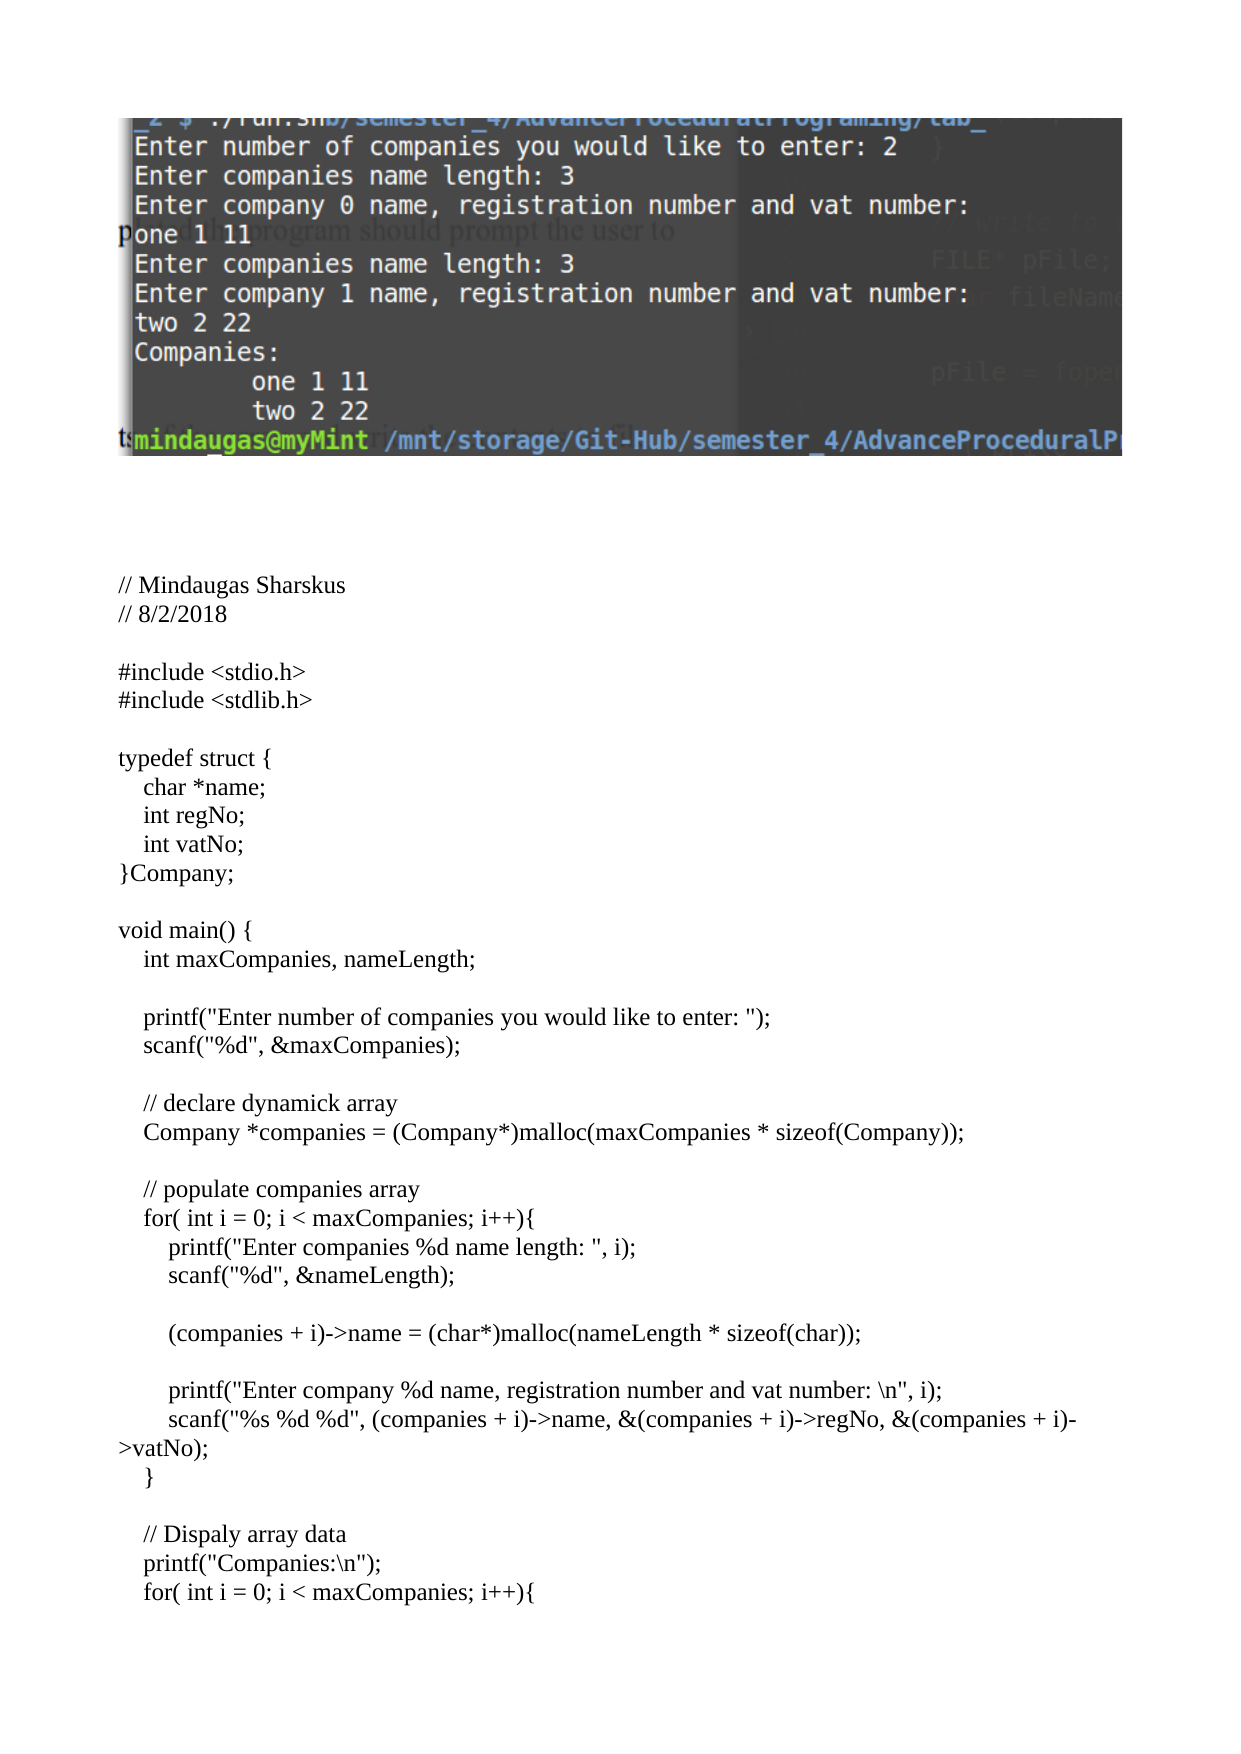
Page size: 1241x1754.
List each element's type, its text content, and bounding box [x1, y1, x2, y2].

text Company *companies = (Company*)malloc(maxCompanies * sizeof(Company)); [118, 1117, 1122, 1145]
text // Dispaly array data [118, 1519, 1122, 1548]
text int vatNo; [118, 829, 1122, 858]
text printf("Companies:\n"); [118, 1548, 1122, 1577]
text scanf("%d", &maxCompanies); [118, 1030, 1122, 1059]
text #include <stdlib.h> [118, 685, 1122, 714]
text printf("Enter company %d name, registration number and vat number: \n", i); [118, 1375, 1122, 1404]
text scanf("%d", &nameLength); [118, 1260, 1122, 1289]
text (companies + i)->name = (char*)malloc(nameLength * sizeof(char)); [118, 1318, 1122, 1347]
text }Company; [118, 858, 1122, 887]
text char *name; [118, 772, 1122, 800]
picture [118, 118, 1123, 456]
text printf("Enter number of companies you would like to enter: "); [118, 1002, 1122, 1030]
text #include <stdio.h> [118, 657, 1122, 685]
text for( int i = 0; i < maxCompanies; i++){ [118, 1577, 1122, 1605]
text // Mindaugas Sharskus [118, 570, 1122, 599]
text // populate companies array [118, 1174, 1122, 1203]
text printf("Enter companies %d name length: ", i); [118, 1232, 1122, 1260]
text scanf("%s %d %d", (companies + i)->name, &(companies + i)->regNo, &(companies + i)->vatNo); [118, 1404, 1122, 1462]
text int maxCompanies, nameLength; [118, 944, 1122, 973]
text typedef struct { [118, 743, 1122, 772]
text // declare dynamick array [118, 1088, 1122, 1117]
text for( int i = 0; i < maxCompanies; i++){ [118, 1203, 1122, 1232]
text } [118, 1462, 1122, 1490]
text // 8/2/2018 [118, 599, 1122, 628]
text int regNo; [118, 800, 1122, 829]
text void main() { [118, 915, 1122, 944]
